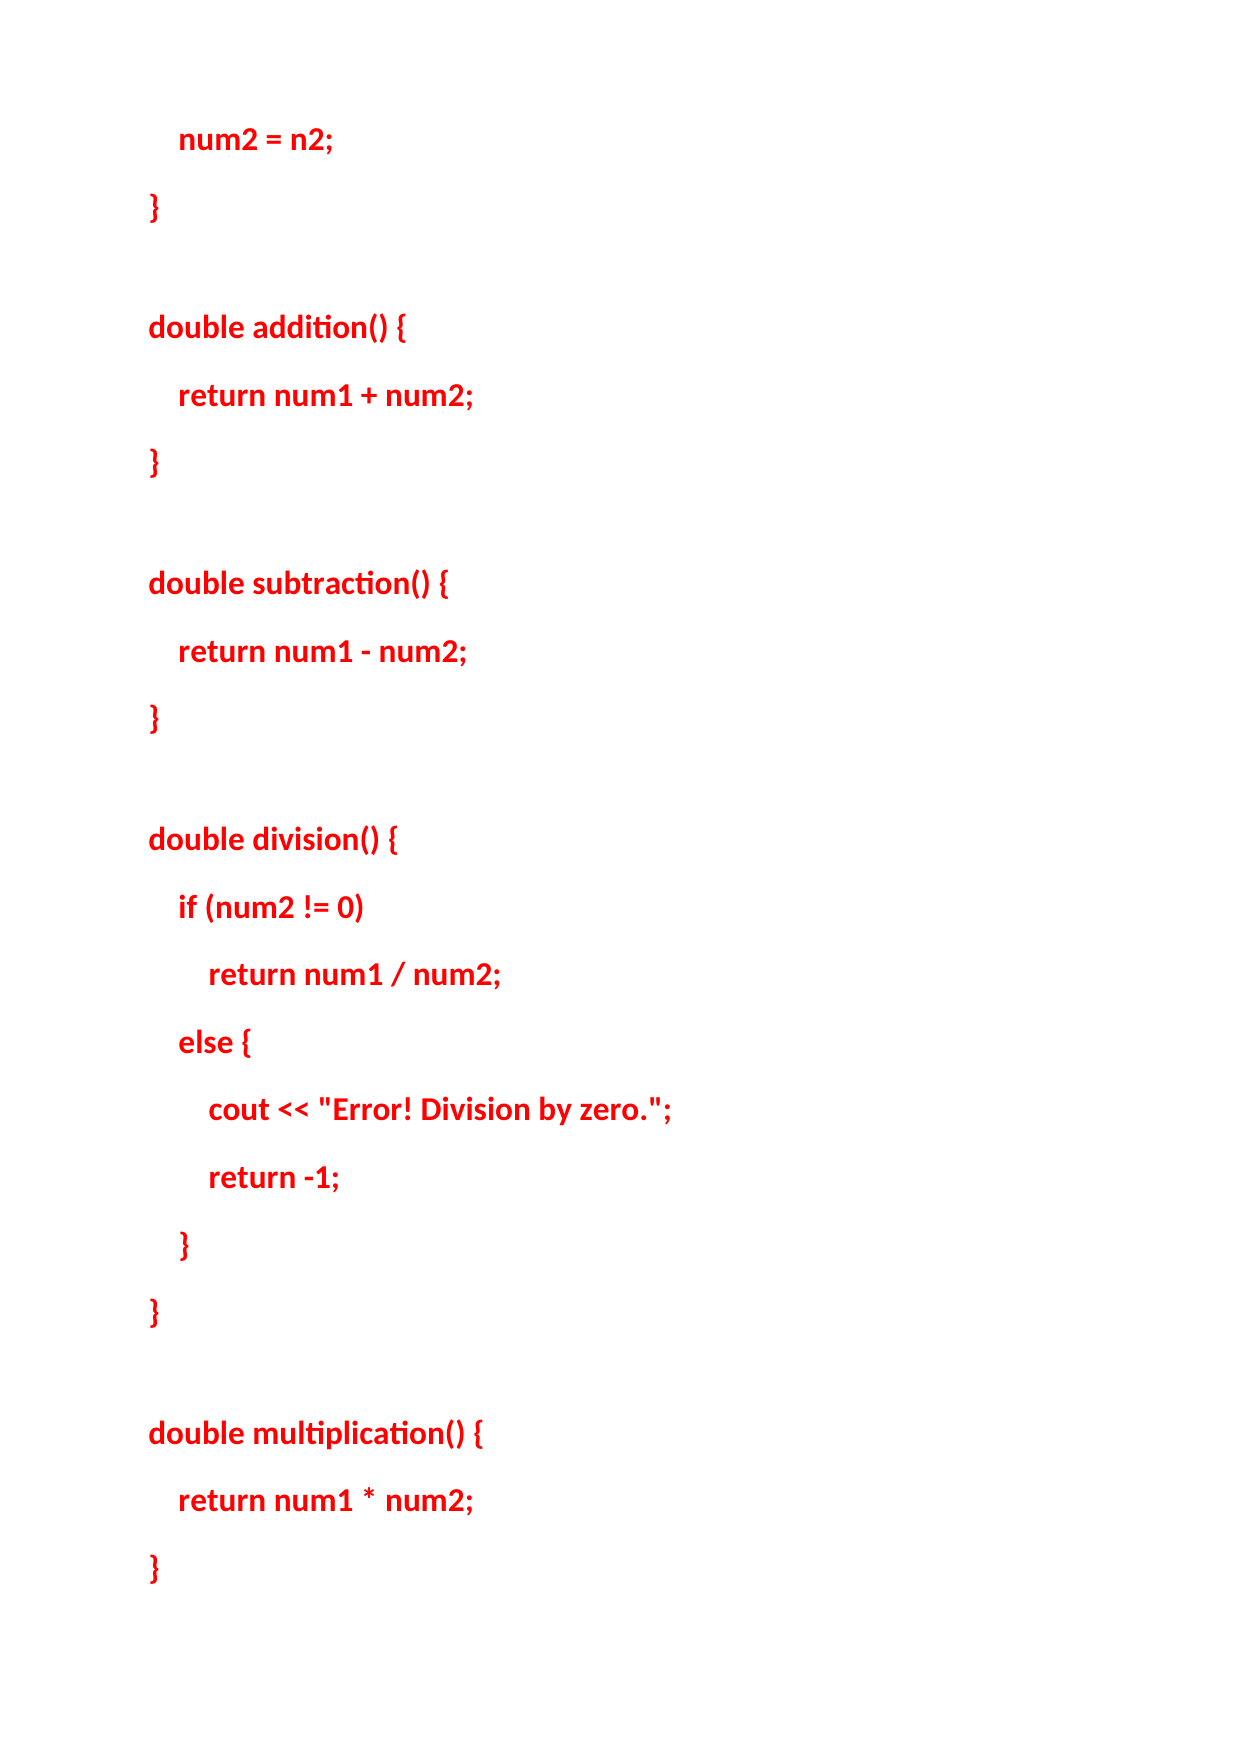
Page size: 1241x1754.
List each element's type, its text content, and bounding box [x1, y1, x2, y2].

text double multiplication() { [118, 1412, 1122, 1453]
text return num1 - num2; [118, 630, 1122, 671]
text } [118, 1224, 1122, 1264]
text } [118, 697, 1122, 738]
text } [118, 186, 1122, 226]
text double division() { [118, 818, 1122, 859]
text } [118, 1291, 1122, 1332]
text return -1; [118, 1156, 1122, 1197]
text double subtraction() { [118, 562, 1122, 603]
text return num1 / num2; [118, 953, 1122, 994]
text cout << "Error! Division by zero."; [118, 1088, 1122, 1129]
text return num1 * num2; [118, 1479, 1122, 1520]
text else { [118, 1021, 1122, 1062]
text } [118, 442, 1122, 482]
text if (num2 != 0) [118, 886, 1122, 926]
text return num1 + num2; [118, 374, 1122, 415]
text } [118, 1547, 1122, 1588]
text num2 = n2; [118, 118, 1122, 159]
text double addition() { [118, 306, 1122, 347]
